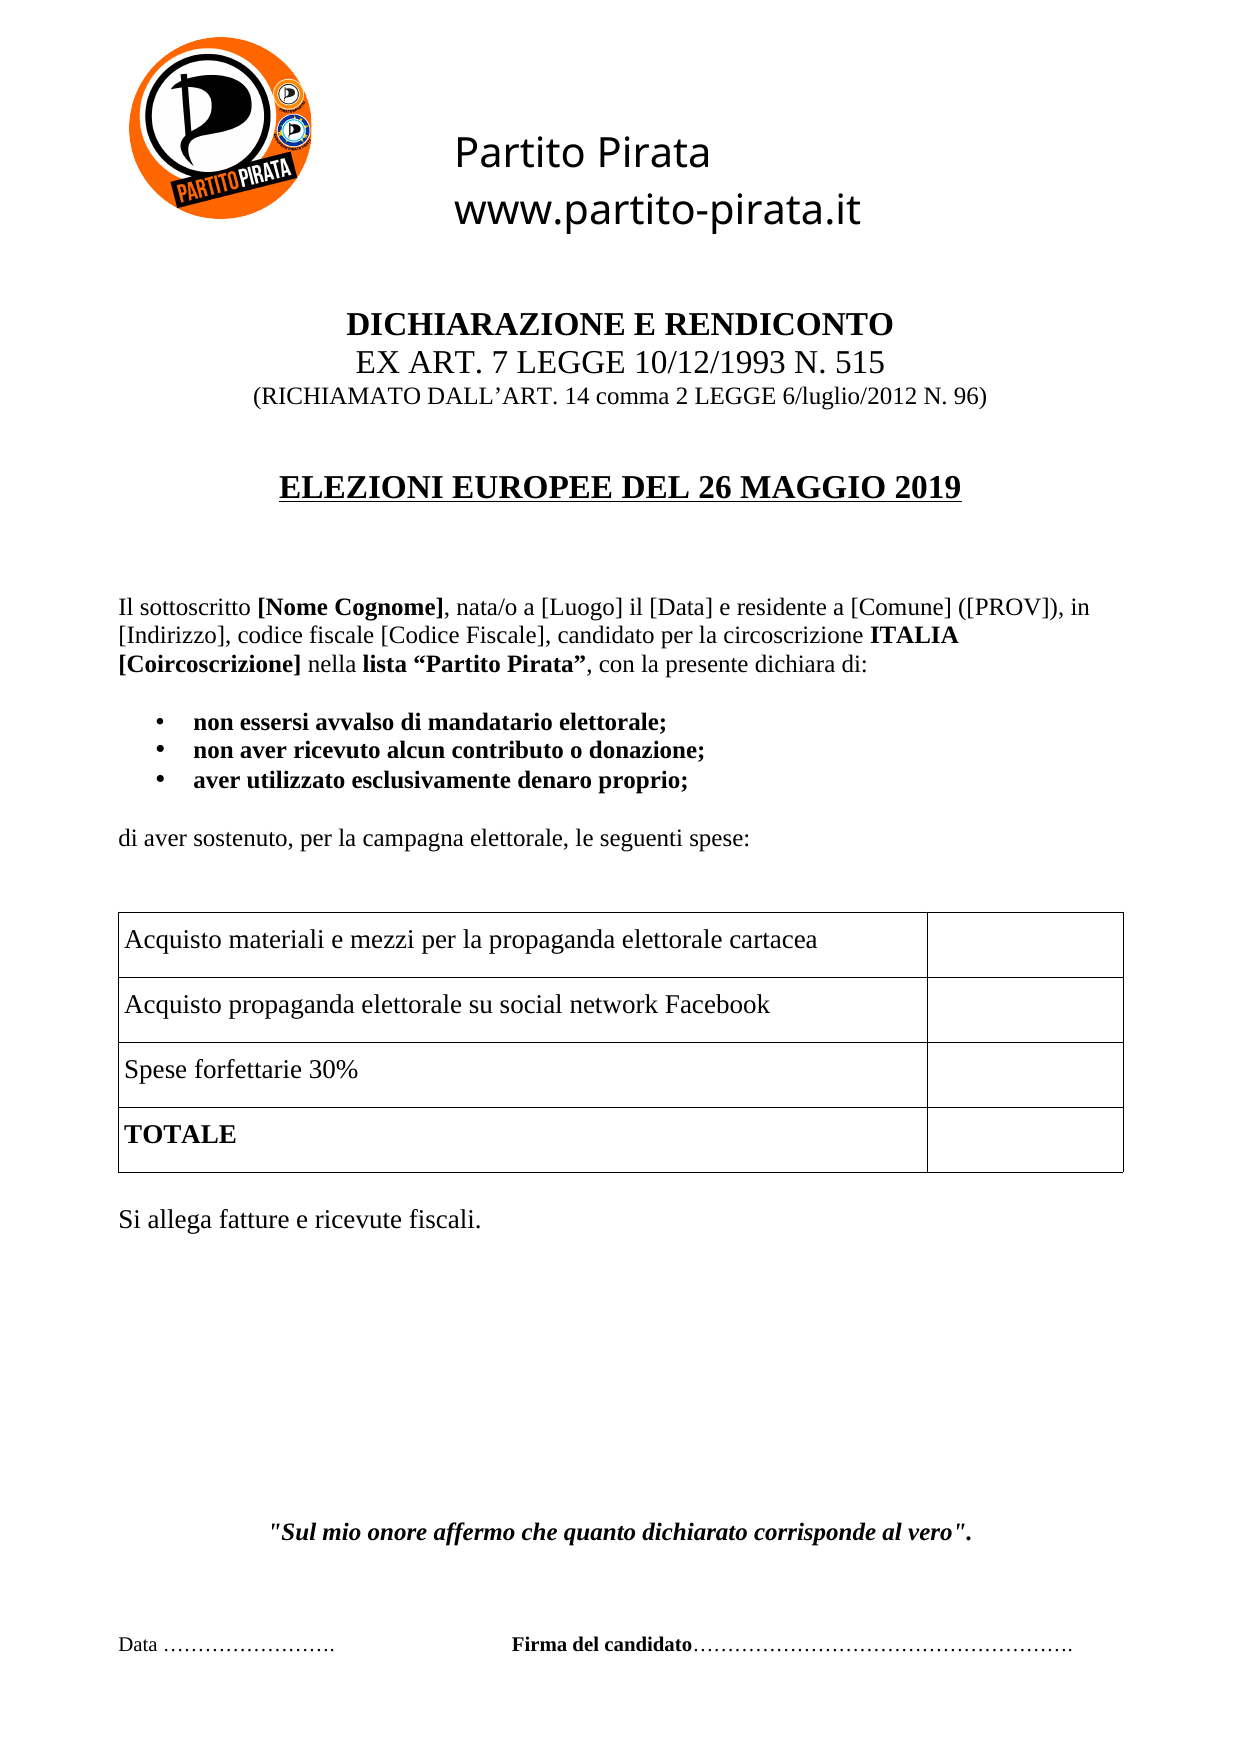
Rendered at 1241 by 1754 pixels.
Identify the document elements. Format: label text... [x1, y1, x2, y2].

table_header Acquisto materiali e mezzi per la propaganda elettorale cartacea [119, 913, 927, 977]
table_header [928, 913, 1123, 977]
text Si allega fatture e ricevute fiscali. [118, 1203, 1122, 1234]
list non aver ricevuto alcun contributo o donazione; [156, 736, 1122, 765]
title DICHIARAZIONE E RENDICONTO [118, 304, 1122, 343]
table_cell [928, 1108, 1123, 1172]
table_cell [928, 1043, 1123, 1107]
table_cell Acquisto propaganda elettorale su social network Facebook [119, 978, 927, 1042]
picture [129, 37, 312, 219]
text Il sottoscritto [Nome Cognome], nata/o a [Luogo] il [Data] e residente a [Comune] ([PROV]), in [Indirizzo], codice fiscale [Codice Fiscale], candidato per la circoscrizione ITALIA [Coircoscrizione] nella lista “Partito Pirata”, con la presente dichiara di: [118, 592, 1122, 678]
list aver utilizzato esclusivamente denaro proprio; [156, 765, 1122, 794]
text Data ……………………. Firma del candidato………………………………………………. [118, 1632, 1122, 1656]
table_cell [928, 978, 1123, 1042]
table_cell TOTALE [119, 1108, 927, 1172]
text di aver sostenuto, per la campagna elettorale, le seguenti spese: [118, 823, 1122, 852]
table_cell Spese forfettarie 30% [119, 1043, 927, 1107]
text (RICHIAMATO DALL’ART. 14 comma 2 LEGGE 6/luglio/2012 N. 96) [118, 381, 1122, 410]
list non essersi avvalso di mandatario elettorale; [156, 707, 1122, 736]
text "Sul mio onore affermo che quanto dichiarato corrisponde al vero". [118, 1517, 1122, 1545]
subtitle EX ART. 7 LEGGE 10/12/1993 N. 515 [118, 343, 1122, 381]
subtitle ELEZIONI EUROPEE DEL 26 MAGGIO 2019 [118, 467, 1122, 506]
